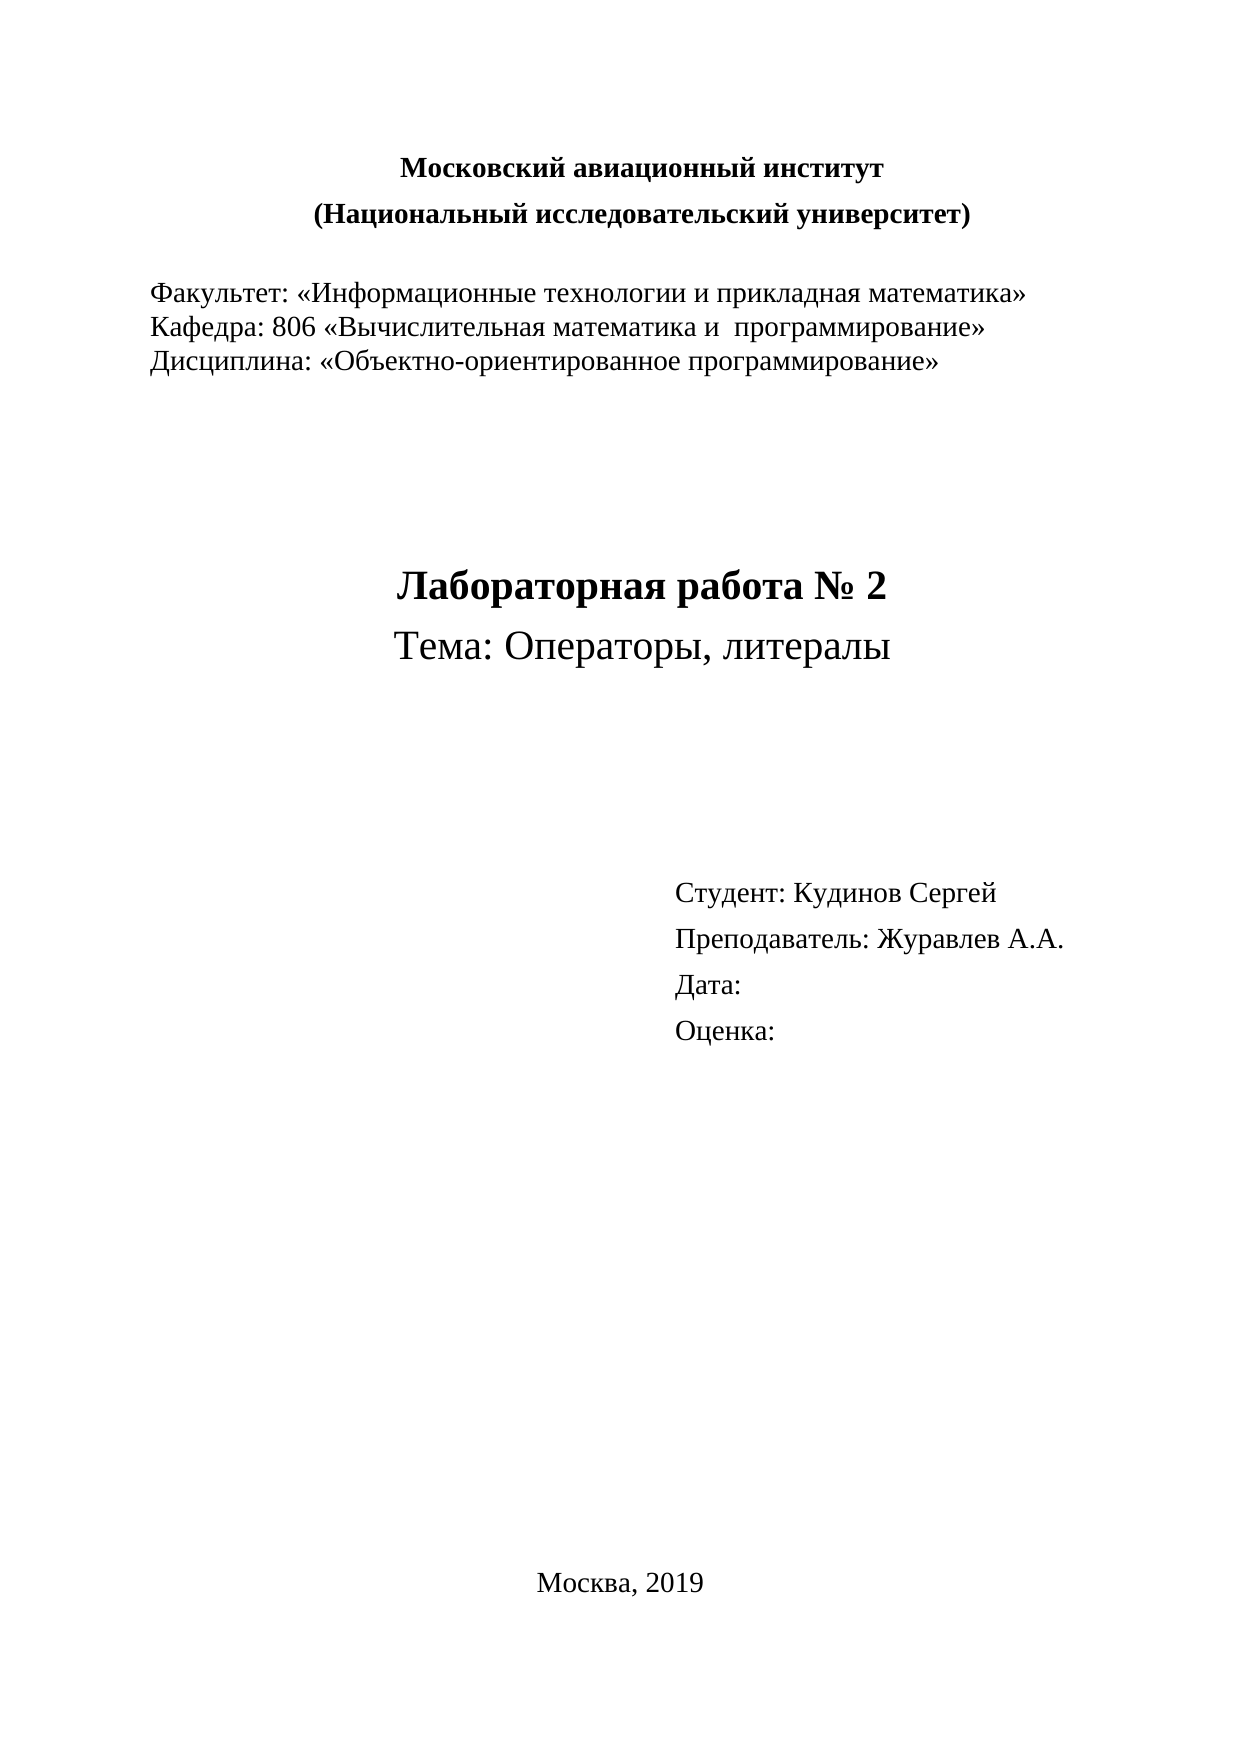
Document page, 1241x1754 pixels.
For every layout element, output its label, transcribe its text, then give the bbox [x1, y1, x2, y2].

text Студент: Кудинов Сергей [150, 875, 1090, 908]
text Московский авиационный институт [150, 150, 1090, 183]
text Кафедра: 806 «Вычислительная математика и программирование» [150, 309, 1090, 343]
text Дата: [150, 967, 1090, 1001]
text (Национальный исследовательский университет) [150, 196, 1090, 229]
text Лабораторная работа № 2 [150, 560, 1090, 608]
text Преподаватель: Журавлев А.А. [150, 921, 1090, 954]
text Факультет: «Информационные технологии и прикладная математика» [150, 276, 1090, 309]
text Дисциплина: «Объектно-ориентированное программирование» [150, 343, 1090, 376]
text Тема: Операторы, литералы [150, 621, 1090, 669]
text Оценка: [150, 1013, 1090, 1047]
text Москва, 2019 [150, 1566, 1090, 1599]
